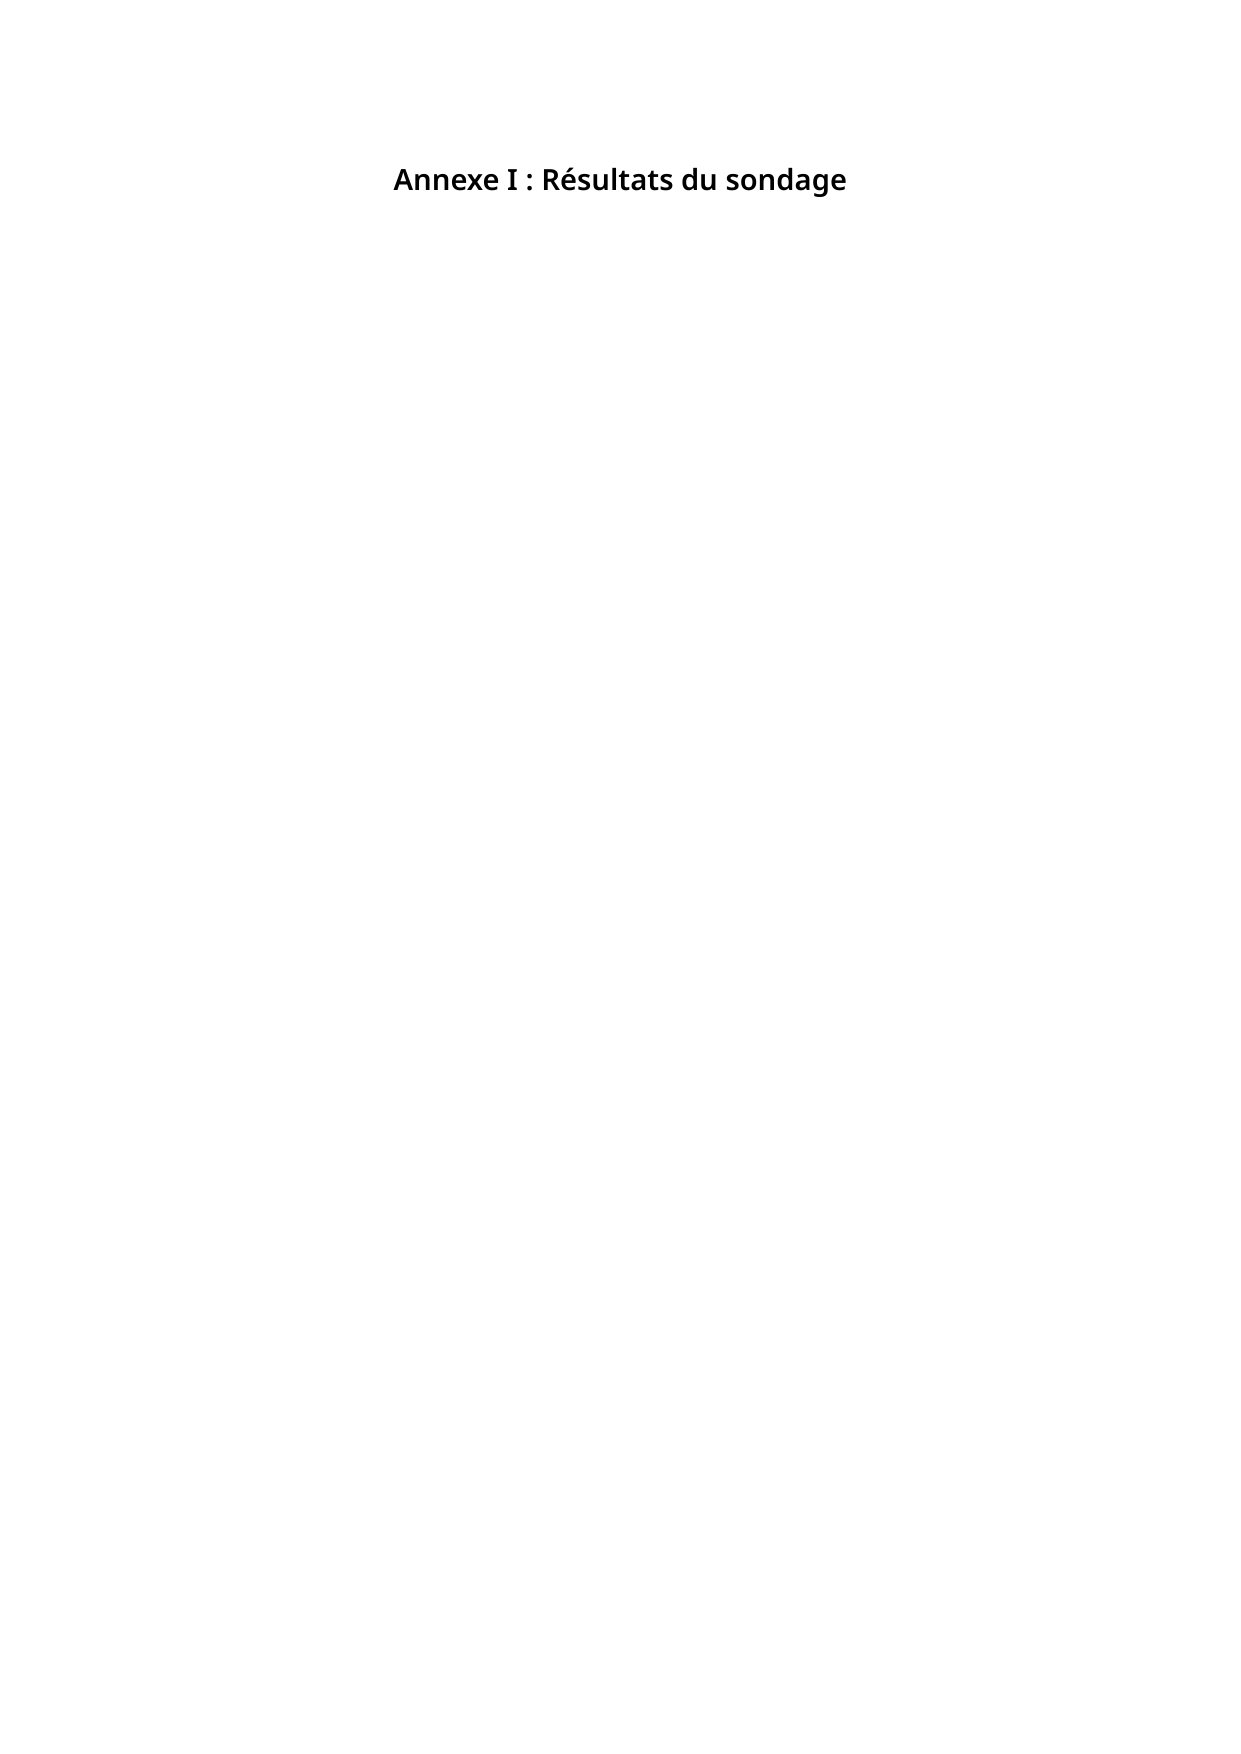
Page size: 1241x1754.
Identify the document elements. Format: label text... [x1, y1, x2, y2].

subtitle Annexe I : Résultats du sondage [148, 159, 1093, 199]
